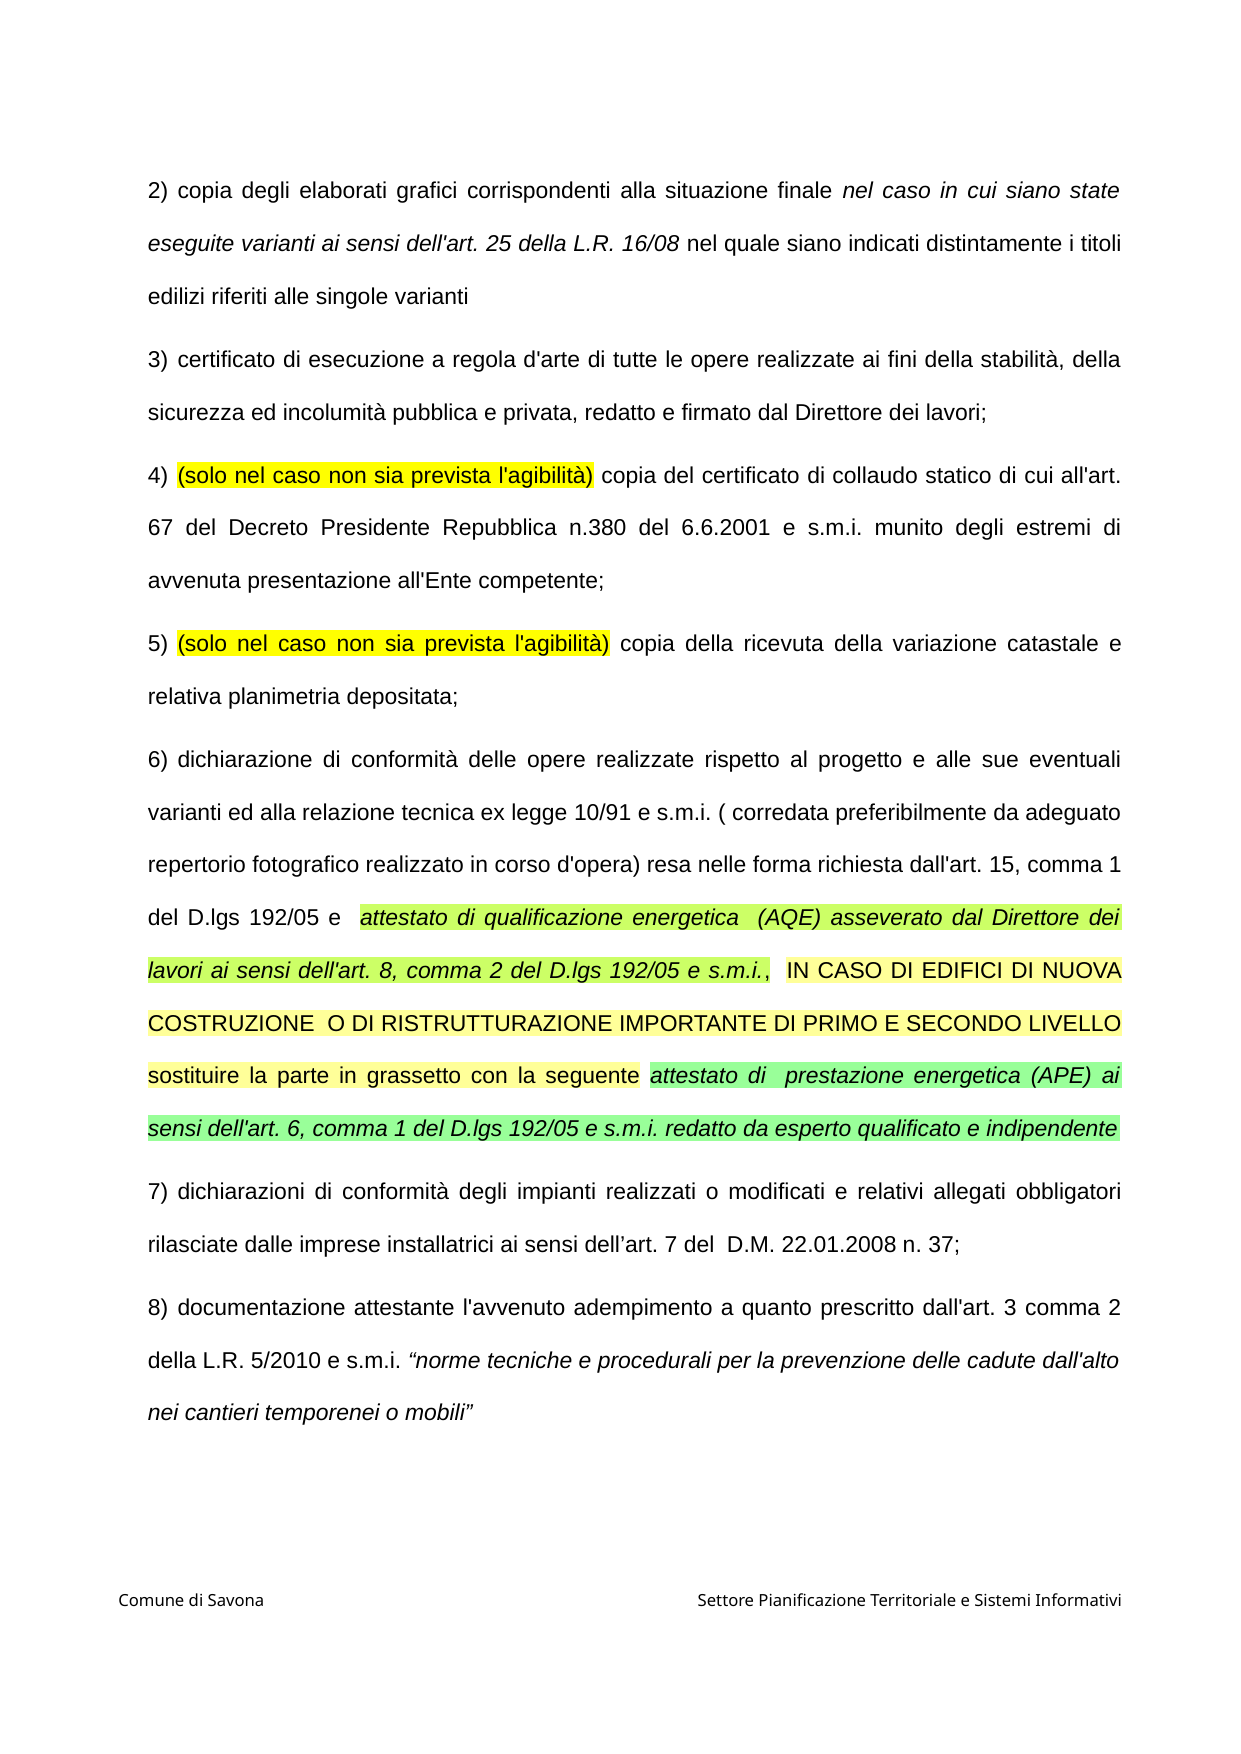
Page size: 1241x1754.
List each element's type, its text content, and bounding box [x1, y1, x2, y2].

list certificato di esecuzione a regola d'arte di tutte le opere realizzate ai fini della stabilità, della sicurezza ed incolumità pubblica e privata, redatto e firmato dal Direttore dei lavori; [148, 346, 1122, 425]
list documentazione attestante l'avvenuto adempimento a quanto prescritto dall'art. 3 comma 2 della L.R. 5/2010 e s.m.i. “norme tecniche e procedurali per la prevenzione delle cadute dall'alto nei cantieri temporenei o mobili” [148, 1294, 1122, 1426]
list copia degli elaborati grafici corrispondenti alla situazione finale nel caso in cui siano state eseguite varianti ai sensi dell'art. 25 della L.R. 16/08 nel quale siano indicati distintamente i titoli edilizi riferiti alle singole varianti [148, 177, 1122, 309]
list dichiarazioni di conformità degli impianti realizzati o modificati e relativi allegati obbligatori rilasciate dalle imprese installatrici ai sensi dell’art. 7 del D.M. 22.01.2008 n. 37; [148, 1178, 1122, 1257]
list dichiarazione di conformità delle opere realizzate rispetto al progetto e alle sue eventuali varianti ed alla relazione tecnica ex legge 10/91 e s.m.i. ( corredata preferibilmente da adeguato repertorio fotografico realizzato in corso d'opera) resa nelle forma richiesta dall'art. 15, comma 1 del D.lgs 192/05 e attestato di qualificazione energetica (AQE) asseverato dal Direttore dei lavori ai sensi dell'art. 8, comma 2 del D.lgs 192/05 e s.m.i., IN CASO DI EDIFICI DI NUOVA COSTRUZIONE O DI RISTRUTTURAZIONE IMPORTANTE DI PRIMO E SECONDO LIVELLO sostituire la parte in grassetto con la seguente attestato di prestazione energetica (APE) ai sensi dell'art. 6, comma 1 del D.lgs 192/05 e s.m.i. redatto da esperto qualificato e indipendente [148, 746, 1122, 1141]
list (solo nel caso non sia prevista l'agibilità) copia della ricevuta della variazione catastale e relativa planimetria depositata; [148, 630, 1122, 709]
list (solo nel caso non sia prevista l'agibilità) copia del certificato di collaudo statico di cui all'art. 67 del Decreto Presidente Repubblica n.380 del 6.6.2001 e s.m.i. munito degli estremi di avvenuta presentazione all'Ente competente; [148, 462, 1122, 593]
